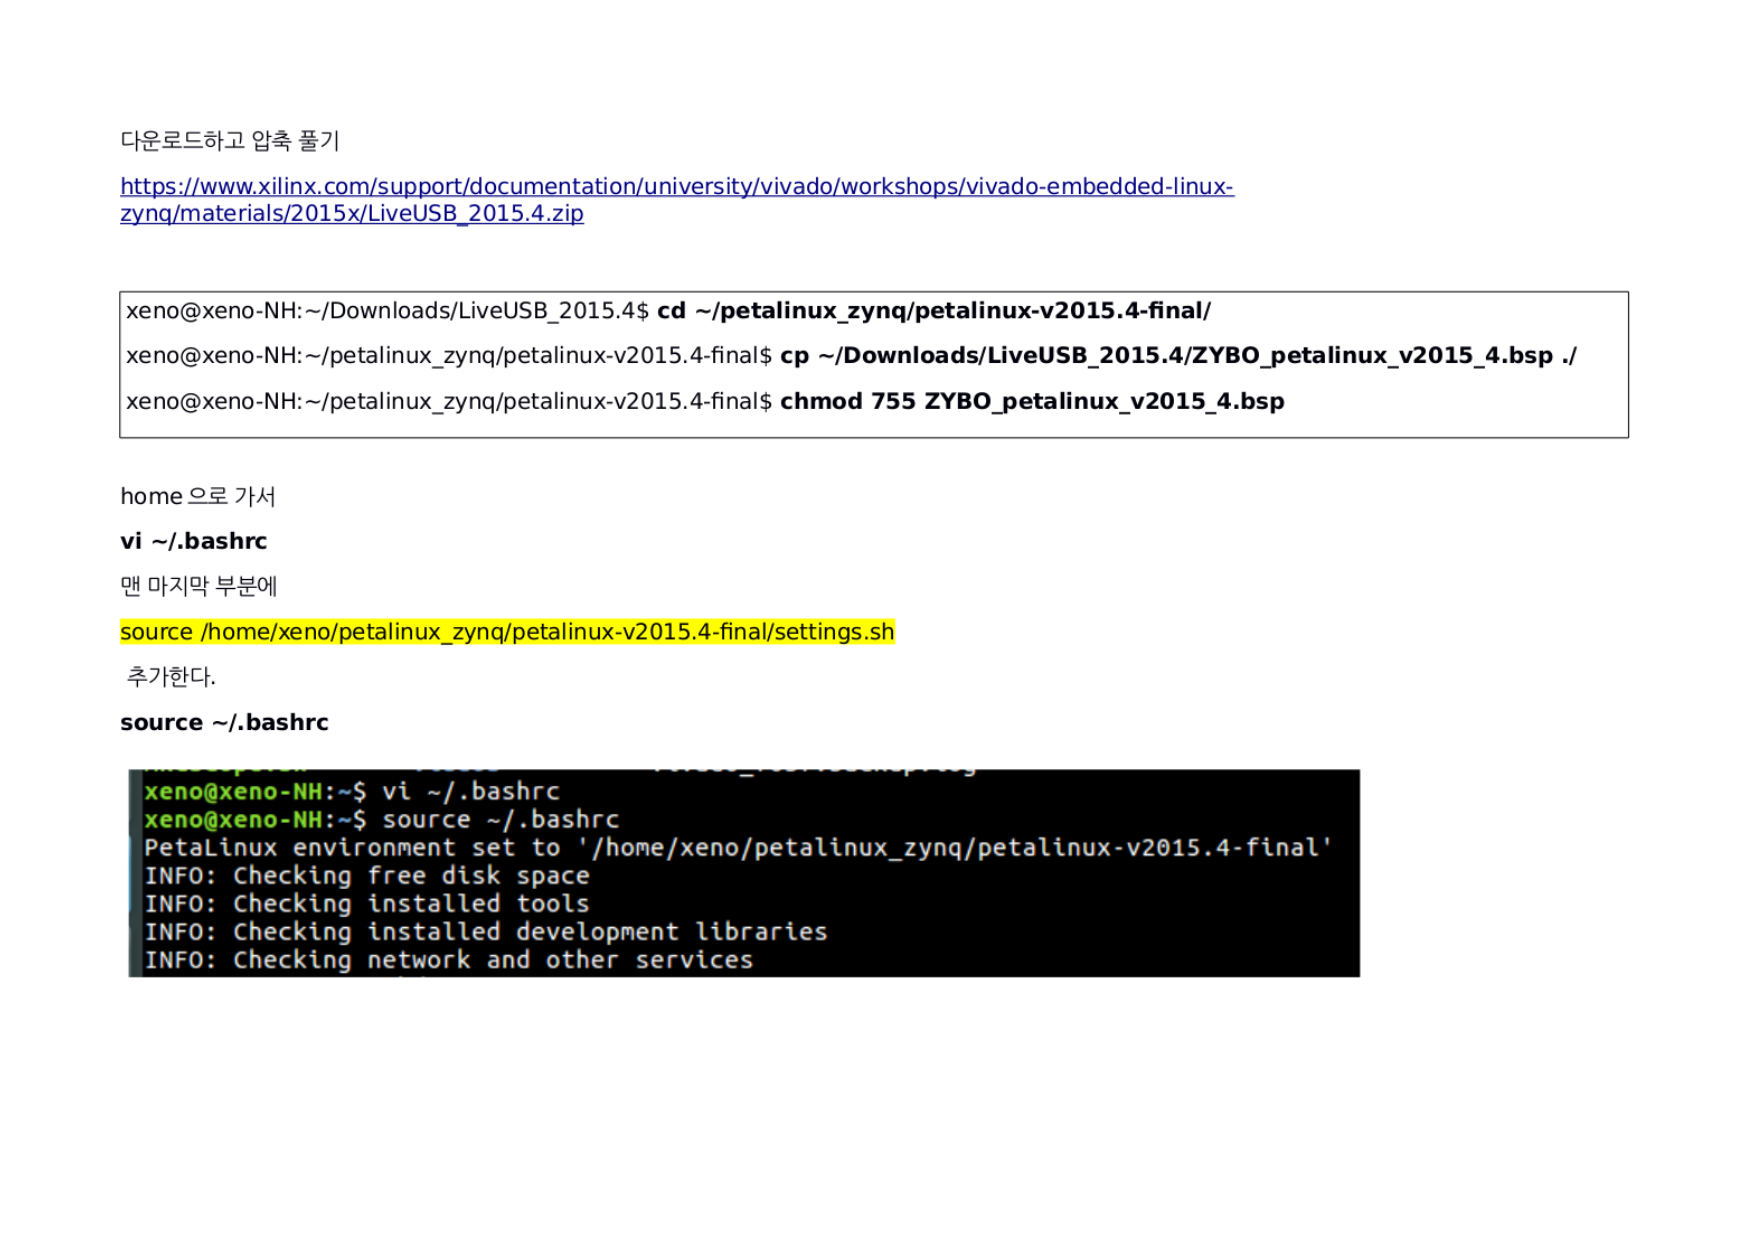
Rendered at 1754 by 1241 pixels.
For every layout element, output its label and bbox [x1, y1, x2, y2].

picture [118, 118, 1636, 983]
